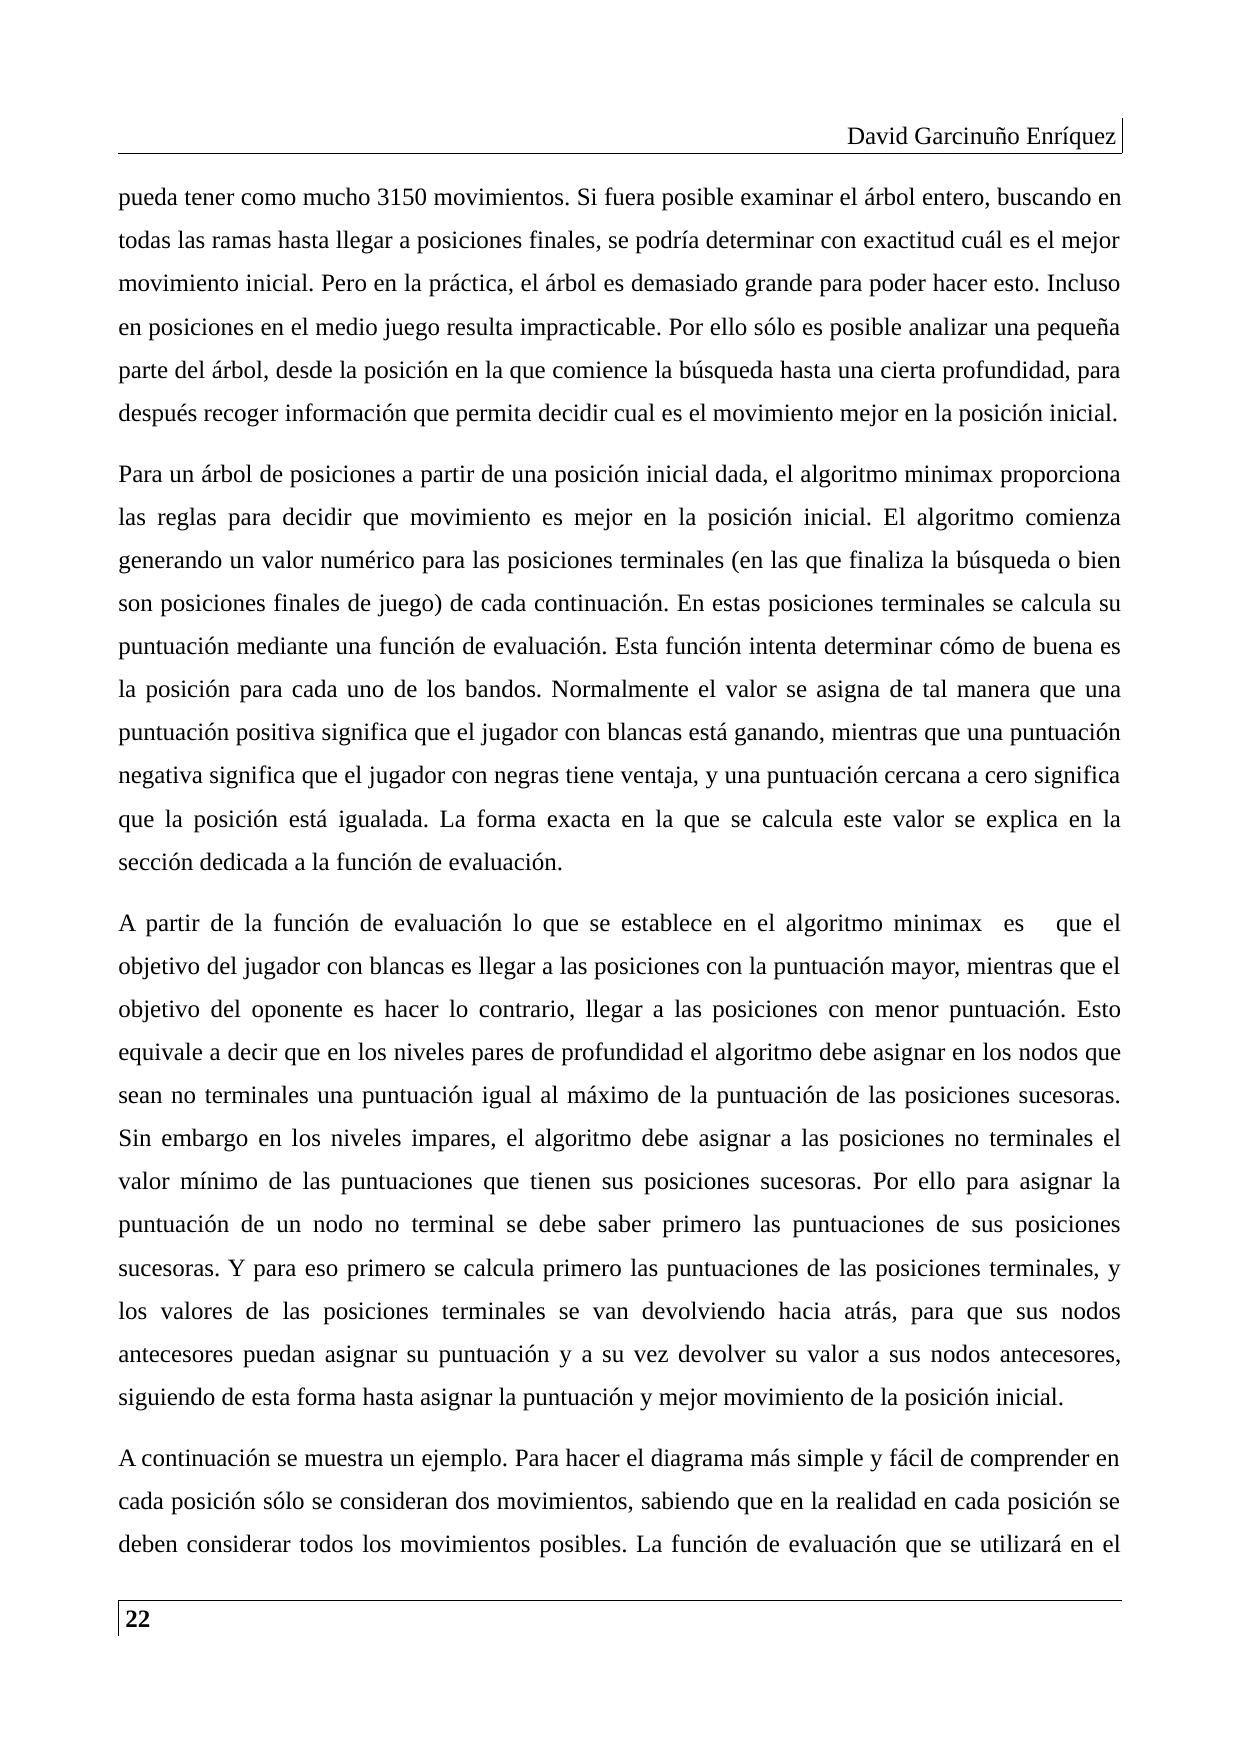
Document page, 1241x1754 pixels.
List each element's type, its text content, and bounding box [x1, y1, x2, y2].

text pueda tener como mucho 3150 movimientos. Si fuera posible examinar el árbol entero, buscando en todas las ramas hasta llegar a posiciones finales, se podría determinar con exactitud cuál es el mejor movimiento inicial. Pero en la práctica, el árbol es demasiado grande para poder hacer esto. Incluso en posiciones en el medio juego resulta impracticable. Por ello sólo es posible analizar una pequeña parte del árbol, desde la posición en la que comience la búsqueda hasta una cierta profundidad, para después recoger información que permita decidir cual es el movimiento mejor en la posición inicial. [118, 182, 1122, 427]
text Para un árbol de posiciones a partir de una posición inicial dada, el algoritmo minimax proporciona las reglas para decidir que movimiento es mejor en la posición inicial. El algoritmo comienza generando un valor numérico para las posiciones terminales (en las que finaliza la búsqueda o bien son posiciones finales de juego) de cada continuación. En estas posiciones terminales se calcula su puntuación mediante una función de evaluación. Esta función intenta determinar cómo de buena es la posición para cada uno de los bandos. Normalmente el valor se asigna de tal manera que una puntuación positiva significa que el jugador con blancas está ganando, mientras que una puntuación negativa significa que el jugador con negras tiene ventaja, y una puntuación cercana a cero significa que la posición está igualada. La forma exacta en la que se calcula este valor se explica en la sección dedicada a la función de evaluación. [118, 459, 1122, 876]
text A partir de la función de evaluación lo que se establece en el algoritmo minimax es que el objetivo del jugador con blancas es llegar a las posiciones con la puntuación mayor, mientras que el objetivo del oponente es hacer lo contrario, llegar a las posiciones con menor puntuación. Esto equivale a decir que en los niveles pares de profundidad el algoritmo debe asignar en los nodos que sean no terminales una puntuación igual al máximo de la puntuación de las posiciones sucesoras. Sin embargo en los niveles impares, el algoritmo debe asignar a las posiciones no terminales el valor mínimo de las puntuaciones que tienen sus posiciones sucesoras. Por ello para asignar la puntuación de un nodo no terminal se debe saber primero las puntuaciones de sus posiciones sucesoras. Y para eso primero se calcula primero las puntuaciones de las posiciones terminales, y los valores de las posiciones terminales se van devolviendo hacia atrás, para que sus nodos antecesores puedan asignar su puntuación y a su vez devolver su valor a sus nodos antecesores, siguiendo de esta forma hasta asignar la puntuación y mejor movimiento de la posición inicial. [118, 908, 1122, 1411]
text A continuación se muestra un ejemplo. Para hacer el diagrama más simple y fácil de comprender en cada posición sólo se consideran dos movimientos, sabiendo que en la realidad en cada posición se deben considerar todos los movimientos posibles. La función de evaluación que se utilizará en el [118, 1443, 1122, 1558]
